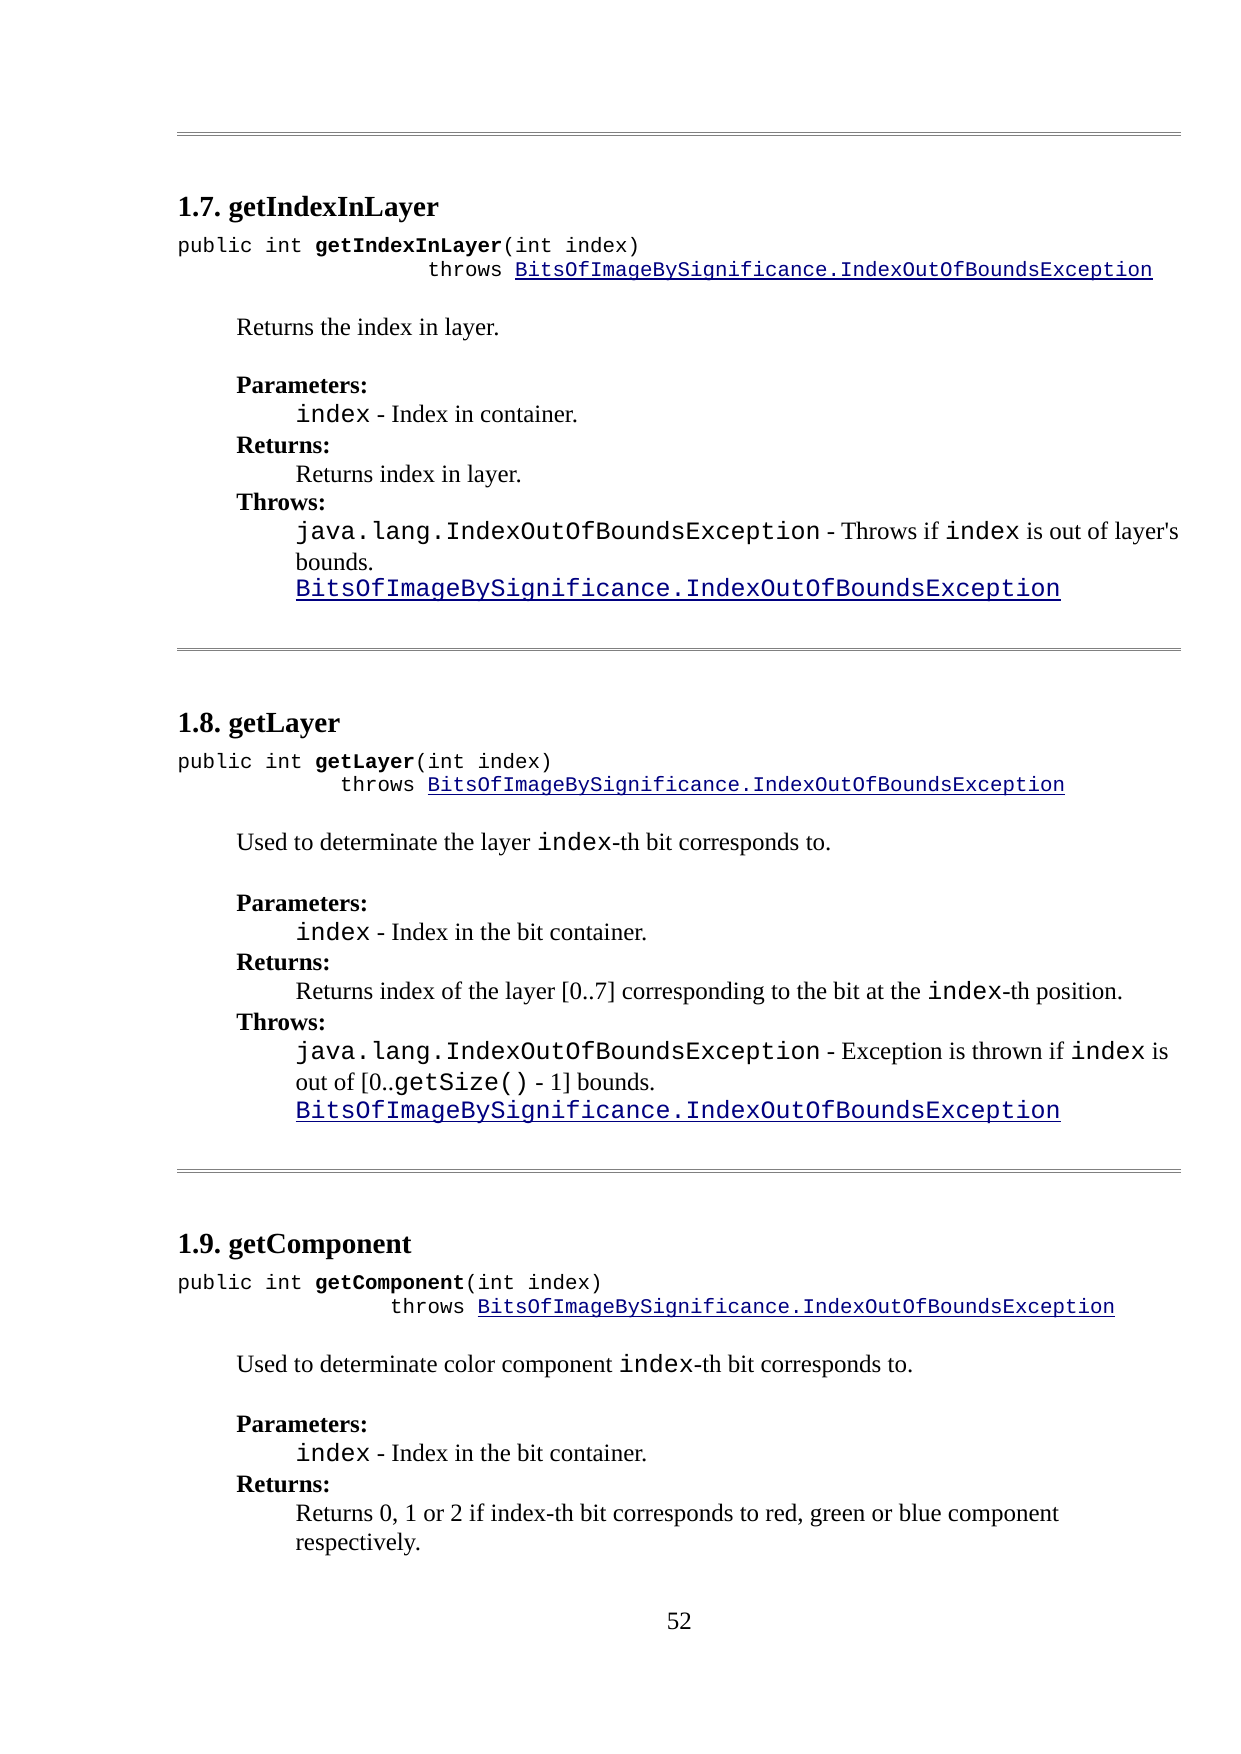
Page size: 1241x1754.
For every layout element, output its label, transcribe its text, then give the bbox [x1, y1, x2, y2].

subtitle Returns: [236, 1469, 1181, 1498]
list Returns index of the layer [0..7] corresponding to the bit at the index-th position. [295, 976, 1181, 1007]
subtitle Returns: [236, 947, 1181, 976]
text public int getIndexInLayer(int index) [177, 235, 1181, 259]
subtitle Parameters: [236, 1409, 1181, 1438]
text public int getComponent(int index) [177, 1272, 1181, 1296]
list Returns 0, 1 or 2 if index-th bit corresponds to red, green or blue component respectively. [295, 1498, 1181, 1555]
list Used to determinate the layer index-th bit corresponds to. [236, 827, 1181, 858]
text throws BitsOfImageBySignificance.IndexOutOfBoundsException [177, 774, 1181, 798]
text throws BitsOfImageBySignificance.IndexOutOfBoundsException [177, 259, 1181, 283]
subtitle Returns: [236, 430, 1181, 459]
text public int getLayer(int index) [177, 751, 1181, 774]
list index - Index in the bit container. [295, 917, 1181, 947]
list Returns the index in layer. [236, 312, 1181, 341]
subtitle Throws: [236, 1007, 1181, 1036]
list java.lang.IndexOutOfBoundsException - Throws if index is out of layer's bounds. [295, 516, 1181, 576]
subtitle Parameters: [236, 888, 1181, 917]
subtitle getComponent [177, 1226, 1181, 1260]
subtitle getIndexInLayer [177, 189, 1181, 223]
list Returns index in layer. [295, 459, 1181, 487]
list index - Index in container. [295, 399, 1181, 430]
list java.lang.IndexOutOfBoundsException - Exception is thrown if index is out of [0..getSize() - 1] bounds. [295, 1036, 1181, 1097]
list BitsOfImageBySignificance.IndexOutOfBoundsException [295, 576, 1181, 604]
subtitle Throws: [236, 487, 1181, 516]
list Used to determinate color component index-th bit corresponds to. [236, 1349, 1181, 1380]
list index - Index in the bit container. [295, 1438, 1181, 1469]
subtitle Parameters: [236, 370, 1181, 399]
text throws BitsOfImageBySignificance.IndexOutOfBoundsException [177, 1296, 1181, 1320]
list BitsOfImageBySignificance.IndexOutOfBoundsException [295, 1097, 1181, 1126]
subtitle getLayer [177, 705, 1181, 738]
